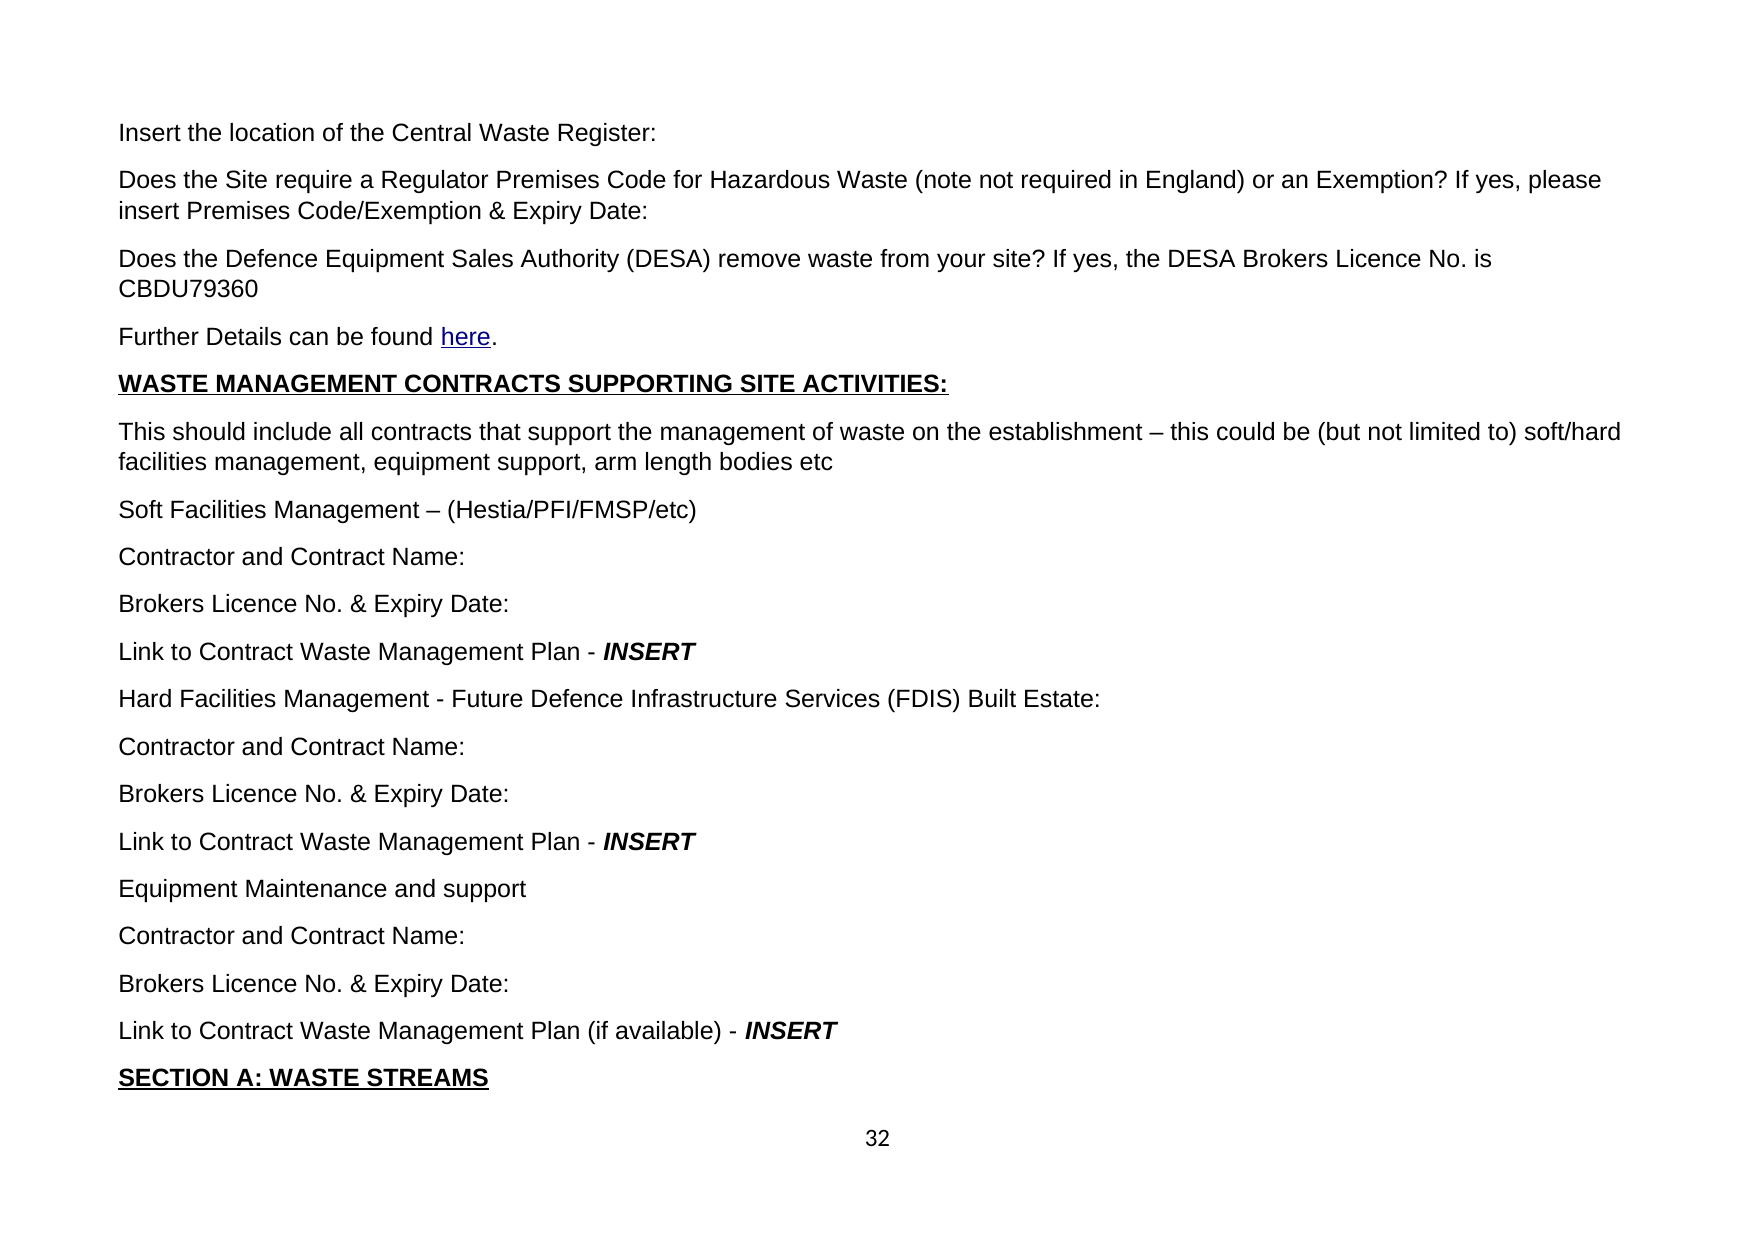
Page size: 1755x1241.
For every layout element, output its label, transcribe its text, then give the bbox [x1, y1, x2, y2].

text Does the Defence Equipment Sales Authority (DESA) remove waste from your site? If yes, the DESA Brokers Licence No. is CBDU79360 [118, 244, 1636, 303]
text Equipment Maintenance and support [118, 874, 1636, 903]
text This should include all contracts that support the management of waste on the establishment – this could be (but not limited to) soft/hard facilities management, equipment support, arm length bodies etc [118, 417, 1636, 476]
text Link to Contract Waste Management Plan (if available) - INSERT [118, 1016, 1636, 1045]
text Soft Facilities Management – (Hestia/PFI/FMSP/etc) [118, 495, 1636, 523]
text WASTE MANAGEMENT CONTRACTS SUPPORTING SITE ACTIVITIES: [118, 369, 1636, 398]
text Further Details can be found here. [118, 322, 1636, 351]
text Contractor and Contract Name: [118, 542, 1636, 571]
text Insert the location of the Central Waste Register: [118, 118, 1636, 147]
text Brokers Licence No. & Expiry Date: [118, 969, 1636, 997]
text Link to Contract Waste Management Plan - INSERT [118, 637, 1636, 666]
text Contractor and Contract Name: [118, 732, 1636, 760]
text Does the Site require a Regulator Premises Code for Hazardous Waste (note not required in England) or an Exemption? If yes, please insert Premises Code/Exemption & Expiry Date: [118, 166, 1636, 225]
text SECTION A: WASTE STREAMS [118, 1063, 1636, 1092]
text Contractor and Contract Name: [118, 921, 1636, 950]
text Link to Contract Waste Management Plan - INSERT [118, 826, 1636, 855]
text Brokers Licence No. & Expiry Date: [118, 779, 1636, 808]
text Brokers Licence No. & Expiry Date: [118, 589, 1636, 618]
text Hard Facilities Management - Future Defence Infrastructure Services (FDIS) Built Estate: [118, 684, 1636, 713]
